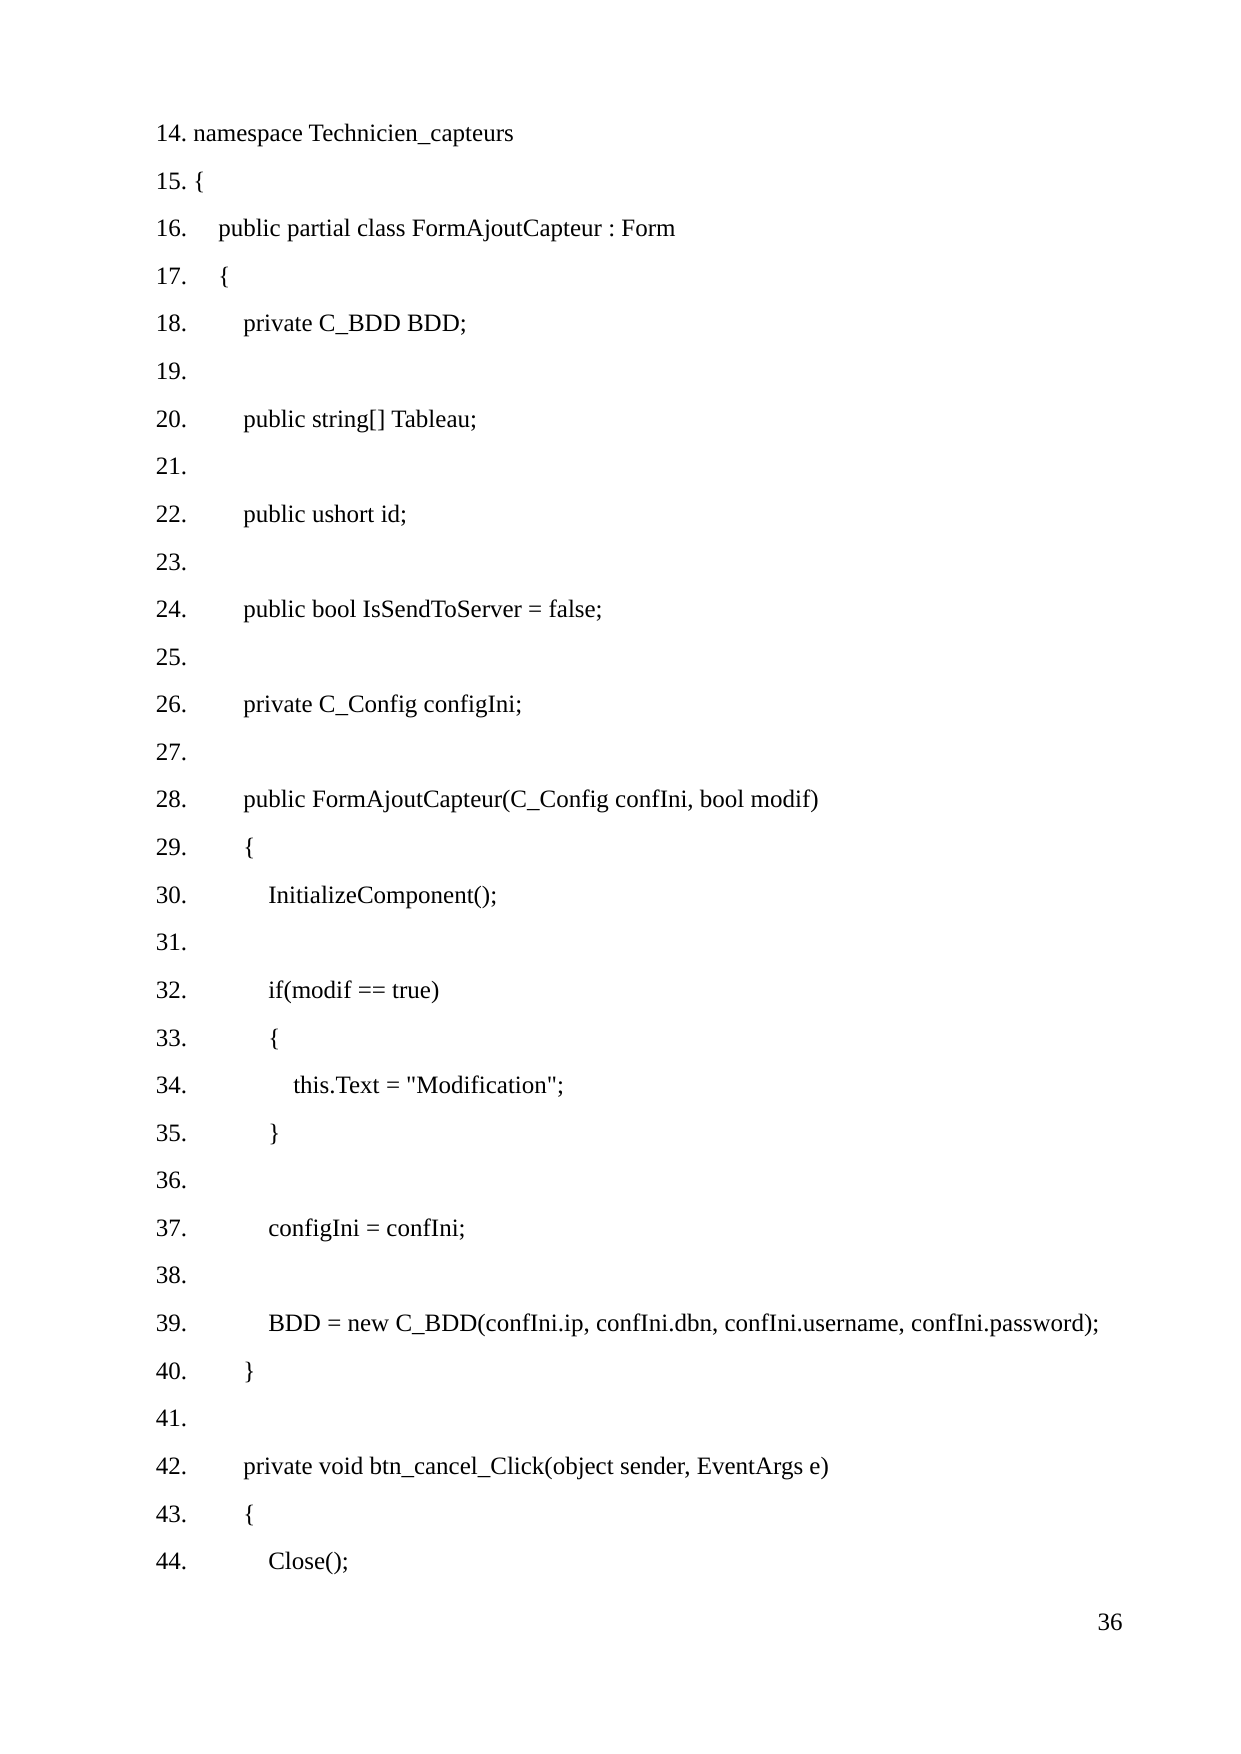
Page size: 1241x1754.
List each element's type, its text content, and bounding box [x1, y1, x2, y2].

list configIni = confIni; [156, 1213, 1122, 1242]
list { [156, 832, 1122, 861]
list Close(); [156, 1546, 1122, 1575]
list InitializeComponent(); [156, 880, 1122, 908]
list { [156, 1023, 1122, 1051]
list namespace Technicien_capteurs [156, 118, 1122, 147]
list if(modif == true) [156, 975, 1122, 1004]
list { [156, 261, 1122, 290]
list BDD = new C_BDD(confIni.ip, confIni.dbn, confIni.username, confIni.password); [156, 1308, 1122, 1337]
list public FormAjoutCapteur(C_Config confIni, bool modif) [156, 784, 1122, 813]
list private C_BDD BDD; [156, 308, 1122, 337]
list private C_Config configIni; [156, 689, 1122, 718]
list { [156, 166, 1122, 194]
list this.Text = "Modification"; [156, 1070, 1122, 1099]
list private void btn_cancel_Click(object sender, EventArgs e) [156, 1451, 1122, 1480]
list public partial class FormAjoutCapteur : Form [156, 213, 1122, 242]
list public bool IsSendToServer = false; [156, 594, 1122, 623]
list } [156, 1118, 1122, 1147]
list public string[] Tableau; [156, 404, 1122, 432]
list { [156, 1499, 1122, 1527]
list } [156, 1356, 1122, 1384]
list public ushort id; [156, 499, 1122, 528]
